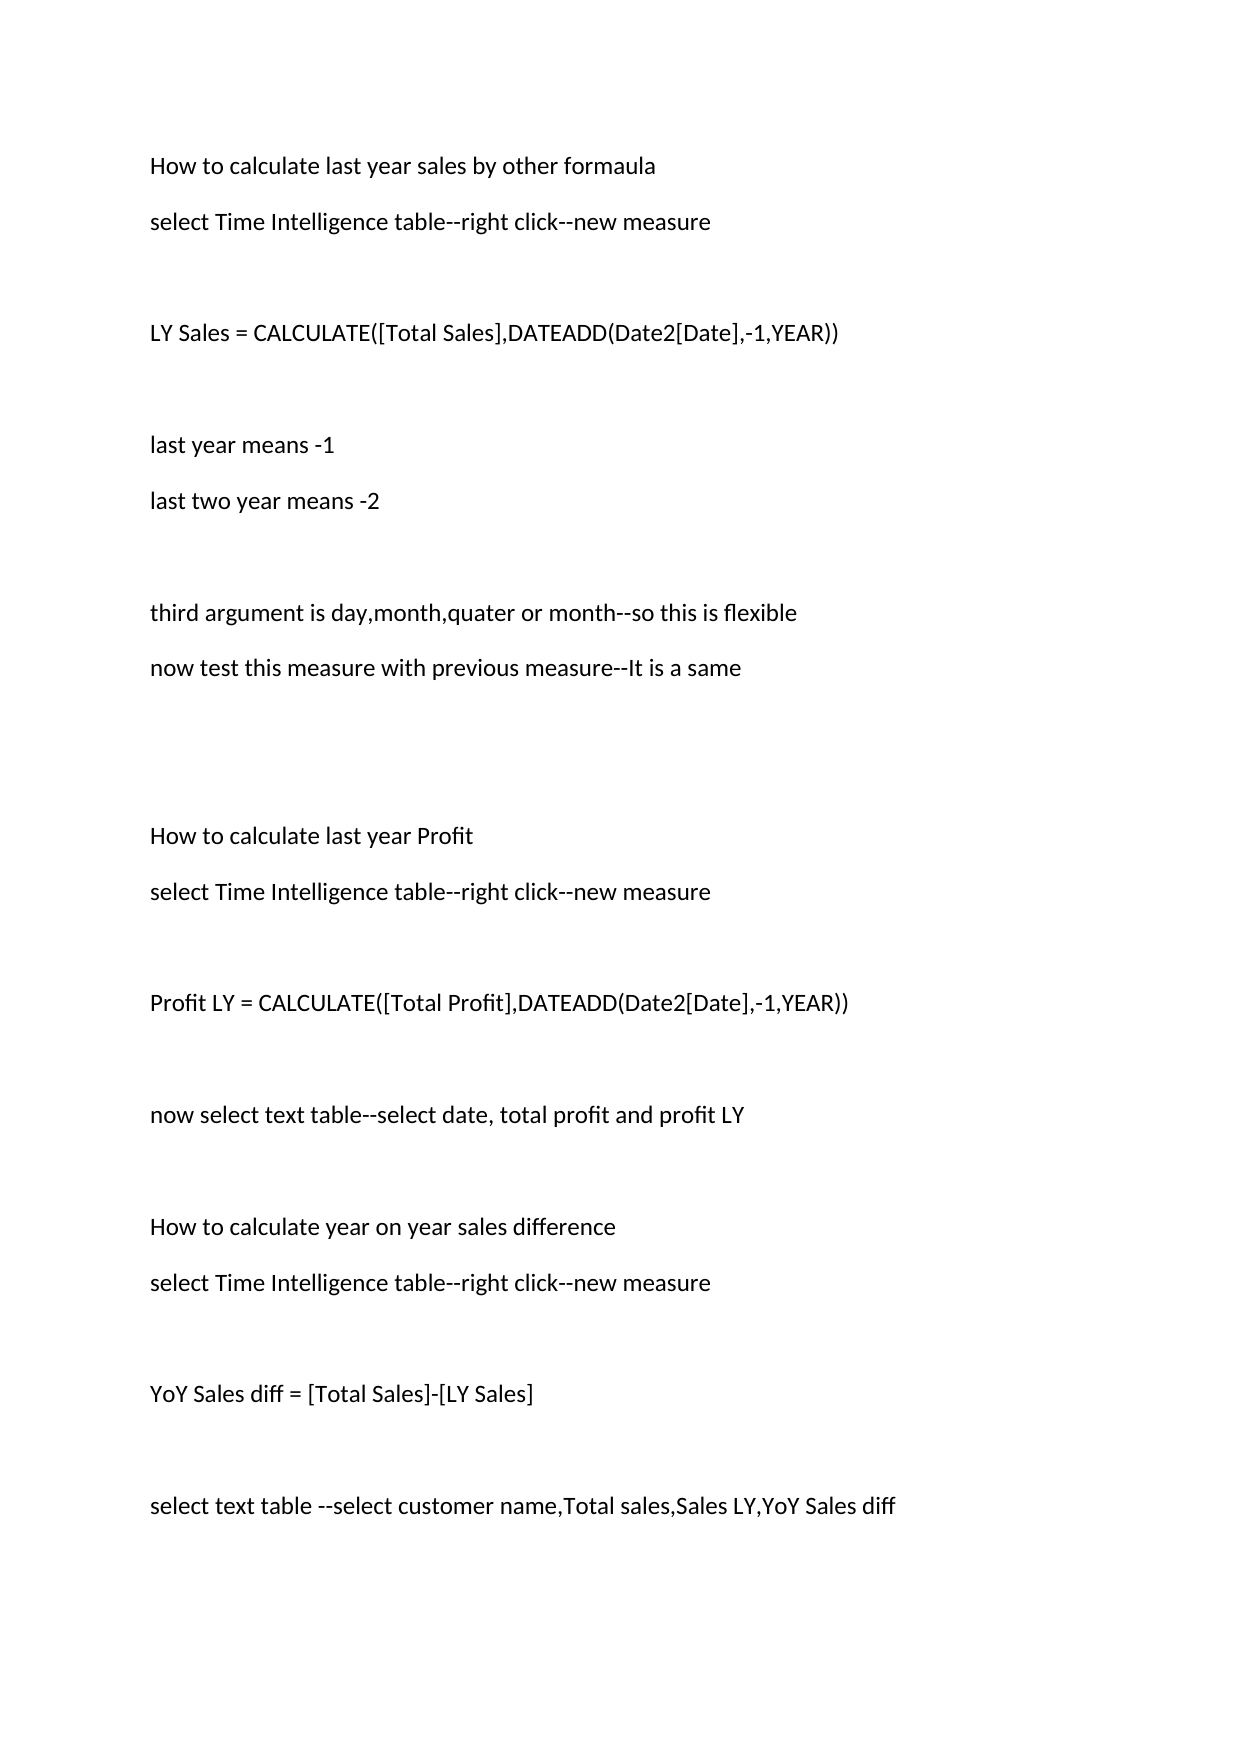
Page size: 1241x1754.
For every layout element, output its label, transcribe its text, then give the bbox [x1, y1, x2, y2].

text LY Sales = CALCULATE([Total Sales],DATEADD(Date2[Date],-1,YEAR)) [150, 317, 1090, 348]
text select Time Intelligence table--right click--new measure [150, 876, 1090, 906]
text How to calculate year on year sales difference [150, 1211, 1090, 1241]
text now test this measure with previous measure--It is a same [150, 652, 1090, 683]
text select Time Intelligence table--right click--new measure [150, 206, 1090, 236]
text last year means -1 [150, 429, 1090, 460]
text third argument is day,month,quater or month--so this is flexible [150, 597, 1090, 627]
text How to calculate last year sales by other formaula [150, 150, 1090, 181]
text select text table --select customer name,Total sales,Sales LY,YoY Sales diff [150, 1490, 1090, 1521]
text select Time Intelligence table--right click--new measure [150, 1267, 1090, 1297]
text last two year means -2 [150, 485, 1090, 516]
text now select text table--select date, total profit and profit LY [150, 1099, 1090, 1130]
text Profit LY = CALCULATE([Total Profit],DATEADD(Date2[Date],-1,YEAR)) [150, 987, 1090, 1018]
text YoY Sales diff = [Total Sales]-[LY Sales] [150, 1378, 1090, 1409]
text How to calculate last year Profit [150, 820, 1090, 851]
